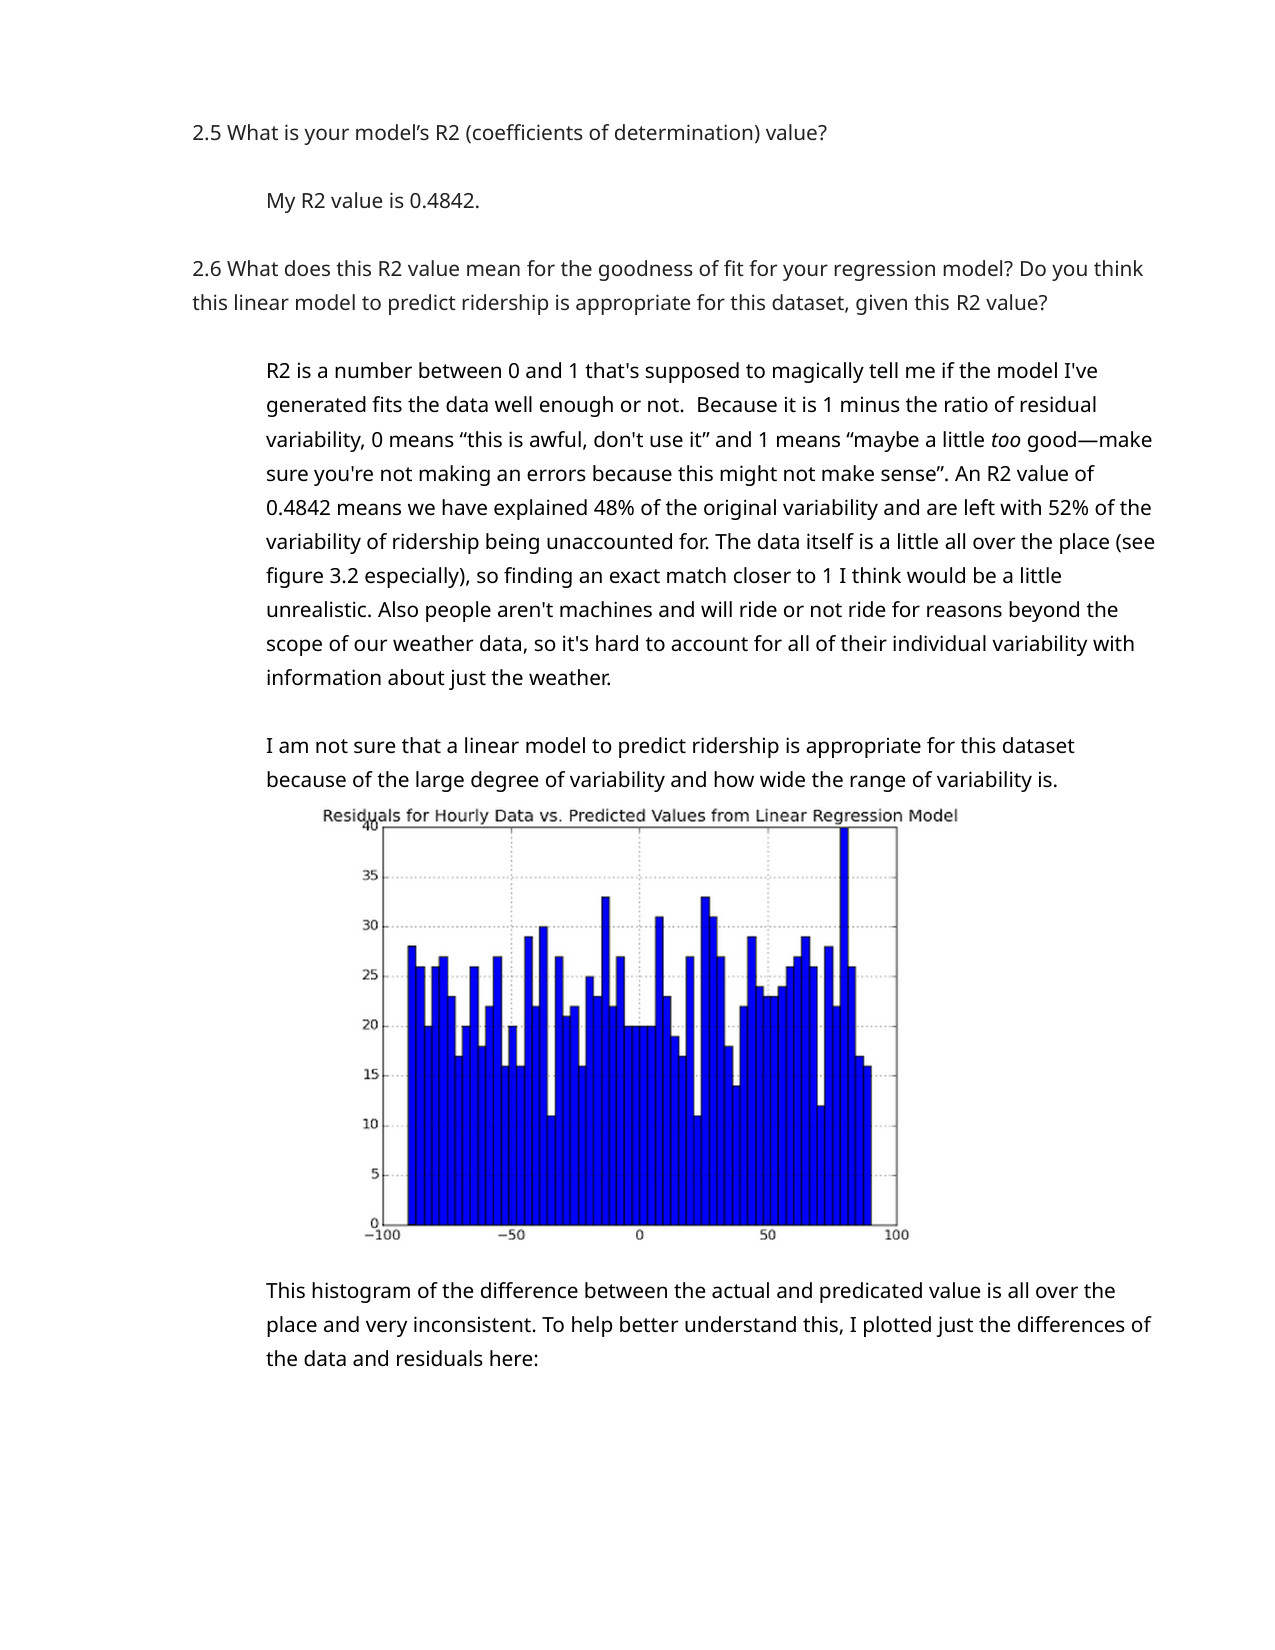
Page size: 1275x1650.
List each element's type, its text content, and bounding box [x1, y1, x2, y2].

list What does this R2 value mean for the goodness of fit for your regression model? Do you think this linear model to predict ridership is appropriate for this dataset, given this R2 value? [192, 254, 1157, 317]
picture [315, 799, 960, 1251]
text My R2 value is 0.4842. [266, 186, 1157, 215]
text I am not sure that a linear model to predict ridership is appropriate for this dataset because of the large degree of variability and how wide the range of variability is. [266, 731, 1157, 794]
text R2 is a number between 0 and 1 that's supposed to magically tell me if the model I've generated fits the data well enough or not. Because it is 1 minus the ratio of residual variability, 0 means “this is awful, don't use it” and 1 means “maybe a little too good—make sure you're not making an errors because this might not make sense”. An R2 value of 0.4842 means we have explained 48% of the original variability and are left with 52% of the variability of ridership being unaccounted for. The data itself is a little all over the place (see figure 3.2 especially), so finding an exact match closer to 1 I think would be a little unrealistic. Also people aren't machines and will ride or not ride for reasons beyond the scope of our weather data, so it's hard to account for all of their individual variability with information about just the weather. [266, 357, 1157, 692]
text This histogram of the difference between the actual and predicated value is all over the place and very inconsistent. To help better understand this, I plotted just the differences of the data and residuals here: [266, 1276, 1157, 1373]
list What is your model’s R2 (coefficients of determination) value? [192, 118, 1157, 147]
